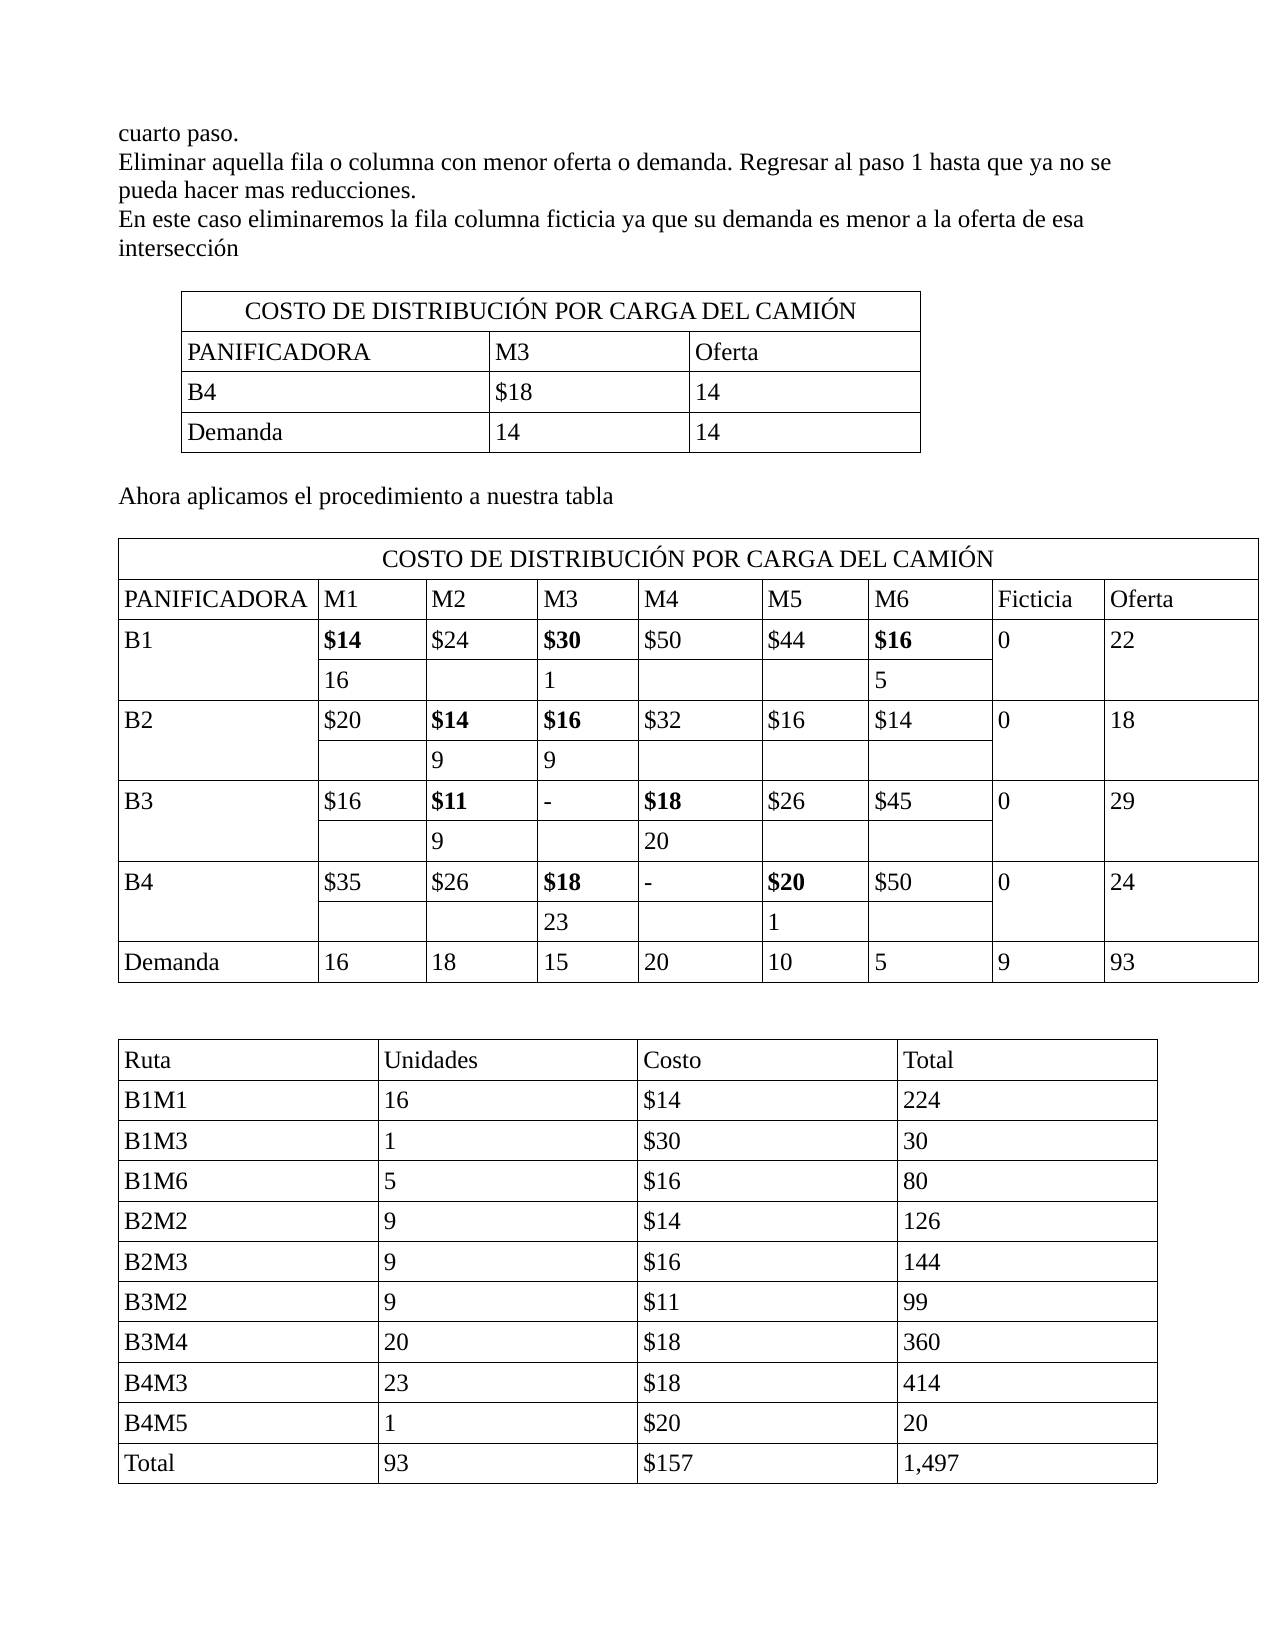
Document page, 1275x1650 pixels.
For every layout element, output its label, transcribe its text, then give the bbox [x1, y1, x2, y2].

table_cell $30 [538, 620, 638, 659]
table_cell [427, 660, 537, 699]
table_cell $35 [319, 862, 426, 901]
table_header Unidades [379, 1040, 637, 1079]
table_cell 144 [898, 1242, 1157, 1281]
table_cell M1 [319, 580, 426, 619]
table_cell PANIFICADORA [182, 332, 489, 371]
table_cell [319, 821, 426, 861]
table_cell $44 [763, 620, 868, 659]
table_cell M6 [869, 580, 992, 619]
table_cell 5 [869, 660, 992, 699]
table_cell $32 [639, 701, 762, 740]
table_cell B1M3 [119, 1121, 378, 1160]
table_cell Oferta [690, 332, 920, 371]
table_cell 9 [427, 821, 537, 861]
table_cell $20 [763, 862, 868, 901]
table_cell B3M2 [119, 1282, 378, 1321]
table_cell 9 [993, 942, 1104, 982]
table_cell $14 [319, 620, 426, 659]
table_cell 23 [379, 1363, 637, 1402]
table_cell 23 [538, 902, 638, 941]
table_cell 20 [379, 1322, 637, 1362]
table_cell $14 [638, 1081, 897, 1120]
table_cell $14 [427, 701, 537, 740]
table_cell Demanda [182, 413, 489, 452]
table_cell 126 [898, 1202, 1157, 1241]
table_cell [869, 741, 992, 780]
table_cell $157 [638, 1444, 897, 1483]
table_cell 224 [898, 1081, 1157, 1120]
table_cell $26 [427, 862, 537, 901]
table_cell $14 [869, 701, 992, 740]
table_cell 30 [898, 1121, 1157, 1160]
table_cell $20 [319, 701, 426, 740]
table_cell [319, 741, 426, 780]
table_cell $18 [638, 1363, 897, 1402]
table_cell $18 [638, 1322, 897, 1362]
table_cell [639, 902, 762, 941]
table_cell B4 [119, 862, 318, 941]
table_cell 29 [1105, 781, 1258, 861]
table_cell PANIFICADORA [119, 580, 318, 619]
table_cell $50 [869, 862, 992, 901]
table_cell 360 [898, 1322, 1157, 1362]
table_cell 20 [898, 1403, 1157, 1442]
table_cell 93 [379, 1444, 637, 1483]
table_cell Total [119, 1444, 378, 1483]
table_cell 9 [379, 1282, 637, 1321]
table_cell [763, 741, 868, 780]
table_cell 14 [490, 413, 689, 452]
table_cell 22 [1105, 620, 1258, 699]
table_cell 16 [379, 1081, 637, 1120]
table_cell 14 [690, 372, 920, 412]
table_cell 18 [1105, 701, 1258, 780]
table_cell B2M2 [119, 1202, 378, 1241]
table_cell $18 [490, 372, 689, 412]
table_cell M3 [538, 580, 638, 619]
table_cell $24 [427, 620, 537, 659]
table_cell 0 [993, 781, 1104, 861]
table_header Total [898, 1040, 1157, 1079]
table_cell 5 [379, 1161, 637, 1201]
table_cell $11 [427, 781, 537, 820]
table_cell B2M3 [119, 1242, 378, 1281]
table_cell M3 [490, 332, 689, 371]
table_cell 1 [379, 1121, 637, 1160]
table_cell 0 [993, 862, 1104, 941]
table_cell 414 [898, 1363, 1157, 1402]
table_cell M2 [427, 580, 537, 619]
table_cell $30 [638, 1121, 897, 1160]
table_cell 9 [538, 741, 638, 780]
table_cell $20 [638, 1403, 897, 1442]
table_cell [319, 902, 426, 941]
table_cell B1M1 [119, 1081, 378, 1120]
table_cell $16 [638, 1161, 897, 1201]
table_cell Demanda [119, 942, 318, 982]
table_cell $16 [763, 701, 868, 740]
table_cell $50 [639, 620, 762, 659]
table_cell 0 [993, 620, 1104, 699]
table_cell 93 [1105, 942, 1258, 982]
table_cell [763, 821, 868, 861]
table_cell M4 [639, 580, 762, 619]
table_cell Oferta [1105, 580, 1258, 619]
table_cell 14 [690, 413, 920, 452]
table_header Costo [638, 1040, 897, 1079]
text Eliminar aquella fila o columna con menor oferta o demanda. Regresar al paso 1 hasta que ya no se pueda hacer mas reducciones. [118, 147, 1157, 204]
table_cell Ficticia [993, 580, 1104, 619]
table_cell - [639, 862, 762, 901]
table_cell [427, 902, 537, 941]
table_cell $14 [638, 1202, 897, 1241]
table_cell B4M5 [119, 1403, 378, 1442]
table_cell $18 [639, 781, 762, 820]
text Ahora aplicamos el procedimiento a nuestra tabla [118, 481, 1157, 509]
table_cell $16 [638, 1242, 897, 1281]
table_cell B3 [119, 781, 318, 861]
table_cell 16 [319, 942, 426, 982]
table_cell 0 [993, 701, 1104, 780]
table_cell $16 [869, 620, 992, 659]
table_cell 15 [538, 942, 638, 982]
table_cell $11 [638, 1282, 897, 1321]
table_cell $18 [538, 862, 638, 901]
table_cell 1,497 [898, 1444, 1157, 1483]
table_cell 9 [427, 741, 537, 780]
table_cell B1M6 [119, 1161, 378, 1201]
table_cell [869, 821, 992, 861]
table_cell $26 [763, 781, 868, 820]
table_cell 9 [379, 1242, 637, 1281]
table_cell B3M4 [119, 1322, 378, 1362]
table_cell 16 [319, 660, 426, 699]
table_cell B2 [119, 701, 318, 780]
table_cell 24 [1105, 862, 1258, 941]
text En este caso eliminaremos la fila columna ficticia ya que su demanda es menor a la oferta de esa intersección [118, 204, 1157, 262]
table_header COSTO DE DISTRIBUCIÓN POR CARGA DEL CAMIÓN [119, 539, 1258, 578]
table_cell 18 [427, 942, 537, 982]
table_cell 99 [898, 1282, 1157, 1321]
table_cell [639, 660, 762, 699]
table_cell B4M3 [119, 1363, 378, 1402]
table_cell $16 [319, 781, 426, 820]
table_cell 20 [639, 942, 762, 982]
table_cell [763, 660, 868, 699]
table_cell 20 [639, 821, 762, 861]
table_cell [639, 741, 762, 780]
table_cell 1 [379, 1403, 637, 1442]
table_cell 9 [379, 1202, 637, 1241]
text cuarto paso. [118, 118, 1157, 147]
table_cell M5 [763, 580, 868, 619]
table_cell B1 [119, 620, 318, 699]
table_header Ruta [119, 1040, 378, 1079]
table_header COSTO DE DISTRIBUCIÓN POR CARGA DEL CAMIÓN [182, 292, 920, 331]
table_cell $45 [869, 781, 992, 820]
table_cell B4 [182, 372, 489, 412]
table_cell - [538, 781, 638, 820]
table_cell 1 [538, 660, 638, 699]
table_cell 10 [763, 942, 868, 982]
table_cell [538, 821, 638, 861]
table_cell $16 [538, 701, 638, 740]
table_cell [869, 902, 992, 941]
table_cell 80 [898, 1161, 1157, 1201]
table_cell 5 [869, 942, 992, 982]
table_cell 1 [763, 902, 868, 941]
